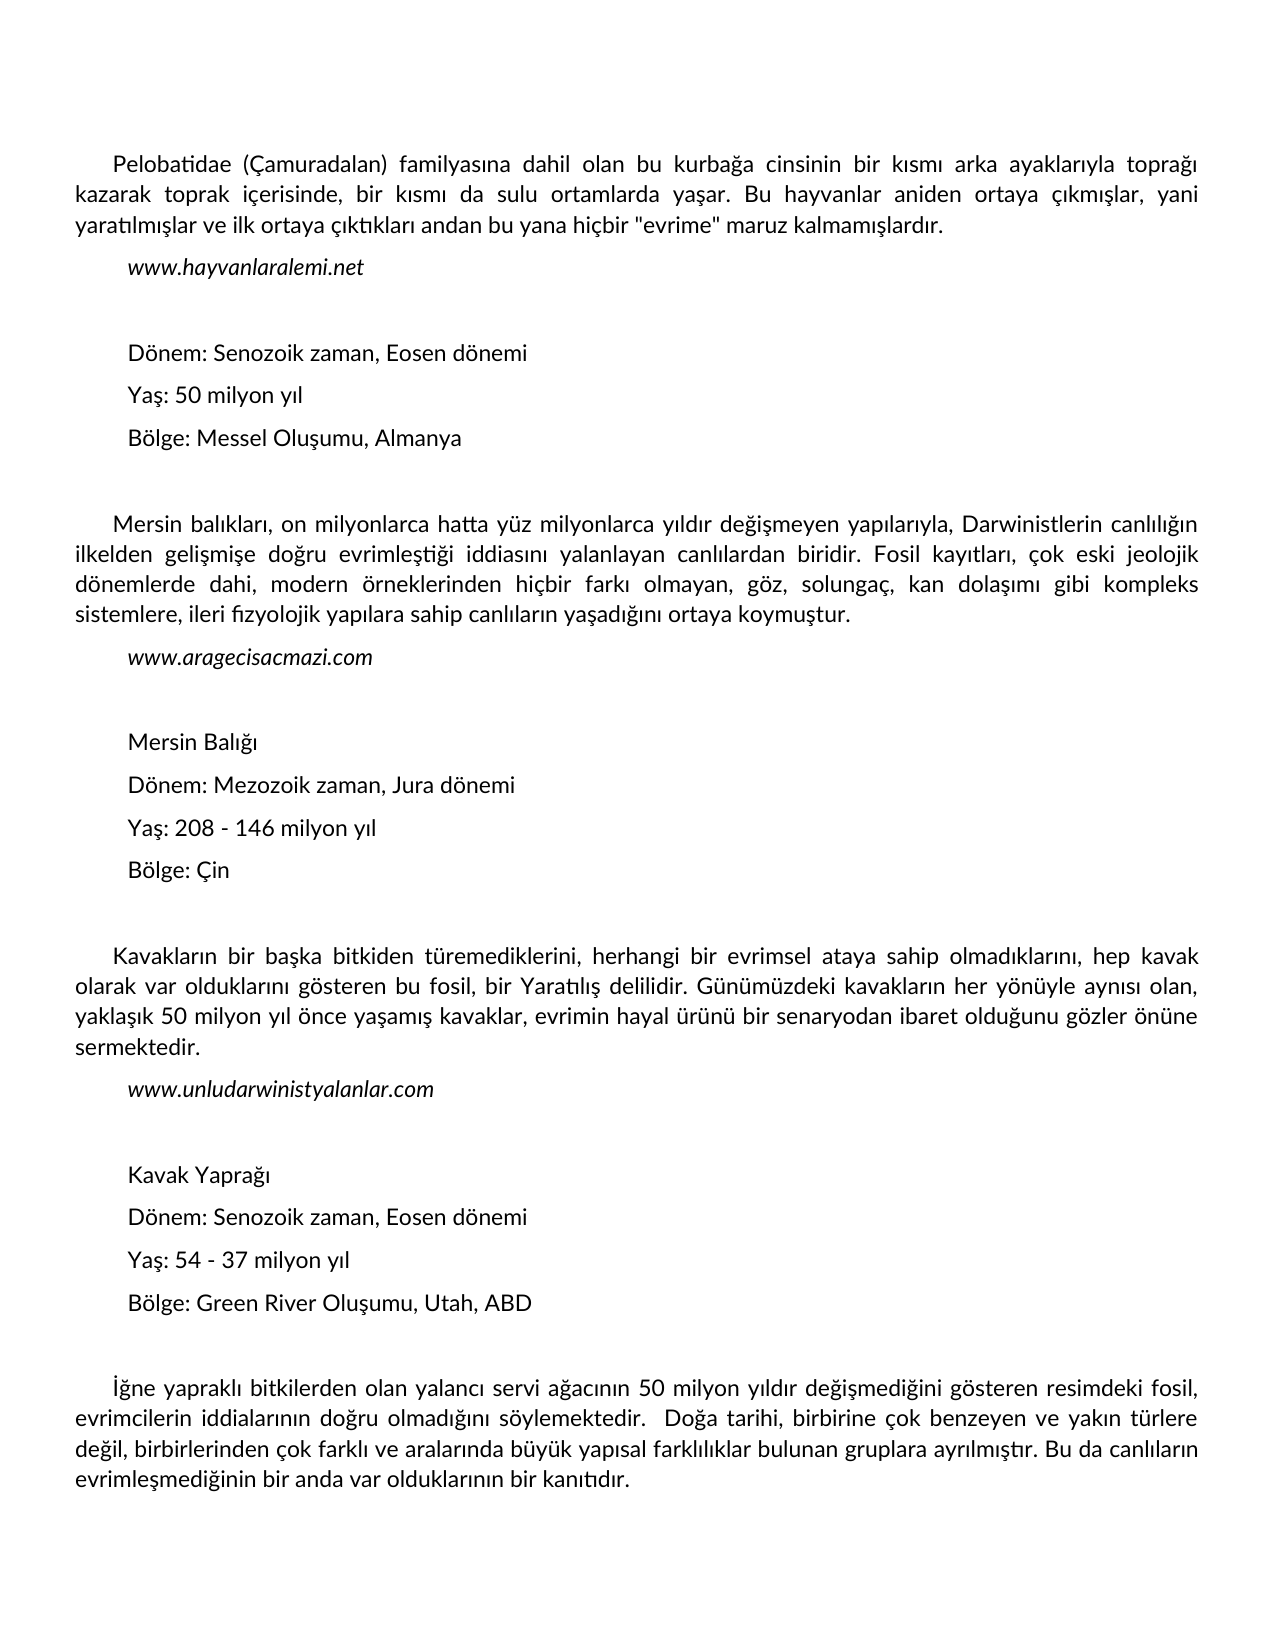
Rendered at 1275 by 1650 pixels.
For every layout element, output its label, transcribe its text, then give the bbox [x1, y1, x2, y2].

text Yaş: 208 - 146 milyon yıl [127, 813, 1177, 841]
text Dönem: Mezozoik zaman, Jura dönemi [127, 771, 1177, 798]
text www.unludarwinistyalanlar.com [127, 1075, 1177, 1102]
text Kavak Yaprağı [127, 1160, 1177, 1188]
text Yaş: 54 - 37 milyon yıl [127, 1246, 1177, 1273]
text Bölge: Green River Oluşumu, Utah, ABD [127, 1288, 1177, 1316]
text Kavakların bir başka bitkiden türemediklerini, herhangi bir evrimsel ataya sahip olmadıklarını, hep kavak olarak var olduklarını gösteren bu fosil, bir Yaratılış delilidir. Günümüzdeki kavakların her yönüyle aynısı olan, yaklaşık 50 milyon yıl önce yaşamış kavaklar, evrimin hayal ürünü bir senaryodan ibaret olduğunu gözler önüne sermektedir. [75, 942, 1200, 1060]
text www.hayvanlaralemi.net [127, 253, 1177, 281]
text Bölge: Messel Oluşumu, Almanya [127, 424, 1177, 451]
text Mersin balıkları, on milyonlarca hatta yüz milyonlarca yıldır değişmeyen yapılarıyla, Darwinistlerin canlılığın ilkelden gelişmişe doğru evrimleştiği iddiasını yalanlayan canlılardan biridir. Fosil kayıtları, çok eski jeolojik dönemlerde dahi, modern örneklerinden hiçbir farkı olmayan, göz, solungaç, kan dolaşımı gibi kompleks sistemlere, ileri fizyolojik yapılara sahip canlıların yaşadığını ortaya koymuştur. [75, 509, 1200, 627]
text Dönem: Senozoik zaman, Eosen dönemi [127, 338, 1177, 366]
text Bölge: Çin [127, 856, 1177, 884]
text Mersin Balığı [127, 728, 1177, 756]
text Dönem: Senozoik zaman, Eosen dönemi [127, 1203, 1177, 1231]
text www.aragecisacmazi.com [127, 643, 1177, 670]
text İğne yapraklı bitkilerden olan yalancı servi ağacının 50 milyon yıldır değişmediğini gösteren resimdeki fosil, evrimcilerin iddialarının doğru olmadığını söylemektedir. Doğa tarihi, birbirine çok benzeyen ve yakın türlere değil, birbirlerinden çok farklı ve aralarında büyük yapısal farklılıklar bulunan gruplara ayrılmıştır. Bu da canlıların evrimleşmediğinin bir anda var olduklarının bir kanıtıdır. [75, 1374, 1200, 1492]
text Yaş: 50 milyon yıl [127, 381, 1177, 409]
text Pelobatidae (Çamuradalan) familyasına dahil olan bu kurbağa cinsinin bir kısmı arka ayaklarıyla toprağı kazarak toprak içerisinde, bir kısmı da sulu ortamlarda yaşar. Bu hayvanlar aniden ortaya çıkmışlar, yani yaratılmışlar ve ilk ortaya çıktıkları andan bu yana hiçbir "evrime" maruz kalmamışlardır. [75, 150, 1200, 238]
